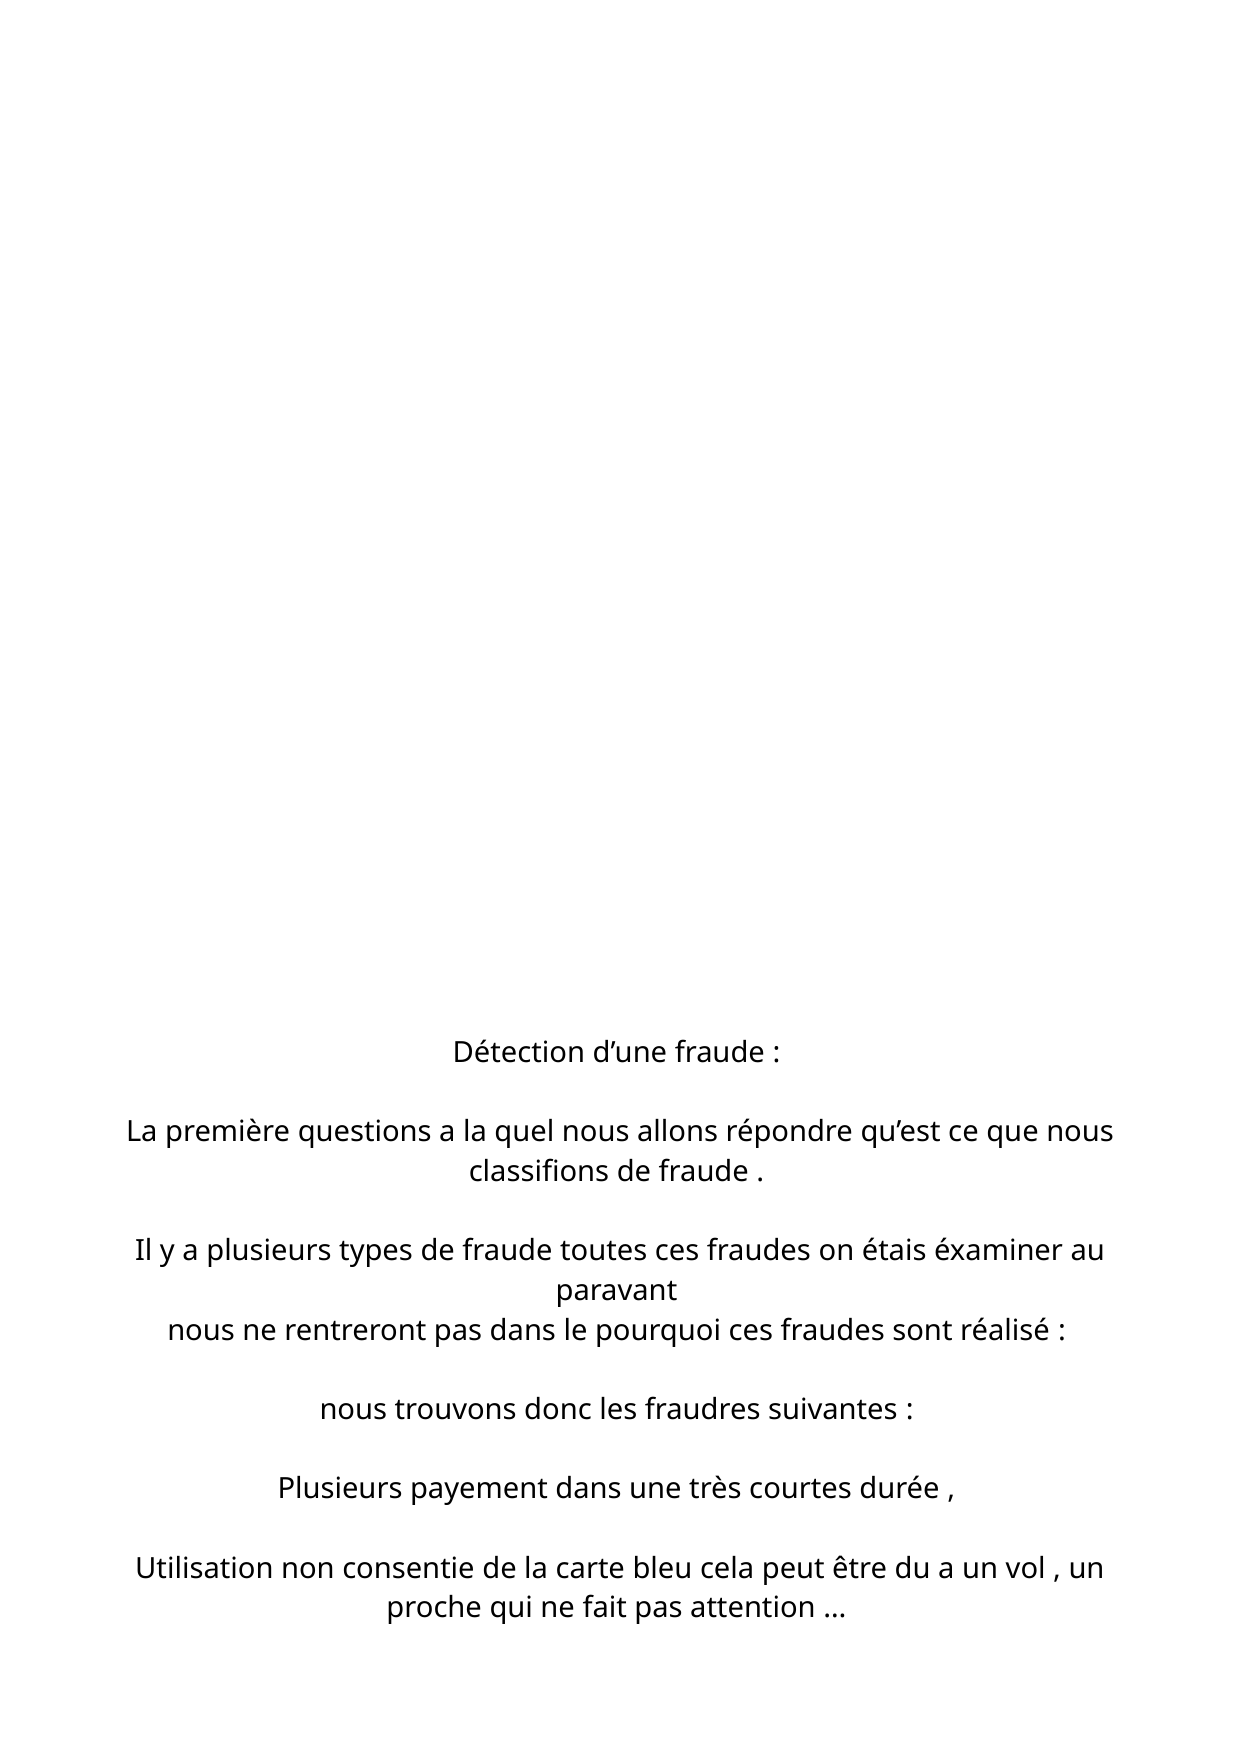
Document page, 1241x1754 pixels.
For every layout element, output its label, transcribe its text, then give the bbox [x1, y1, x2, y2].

text Plusieurs payement dans une très courtes durée , [118, 1467, 1122, 1507]
text Il y a plusieurs types de fraude toutes ces fraudes on étais éxaminer au paravant [118, 1229, 1122, 1309]
text nous ne rentreront pas dans le pourquoi ces fraudes sont réalisé : [118, 1309, 1122, 1348]
text Utilisation non consentie de la carte bleu cela peut être du a un vol , un proche qui ne fait pas attention … [118, 1547, 1122, 1626]
text La première questions a la quel nous allons répondre qu’est ce que nous classifions de fraude . [118, 1110, 1122, 1190]
text nous trouvons donc les fraudres suivantes : [118, 1388, 1122, 1428]
text Détection d’une fraude : [118, 1031, 1122, 1071]
